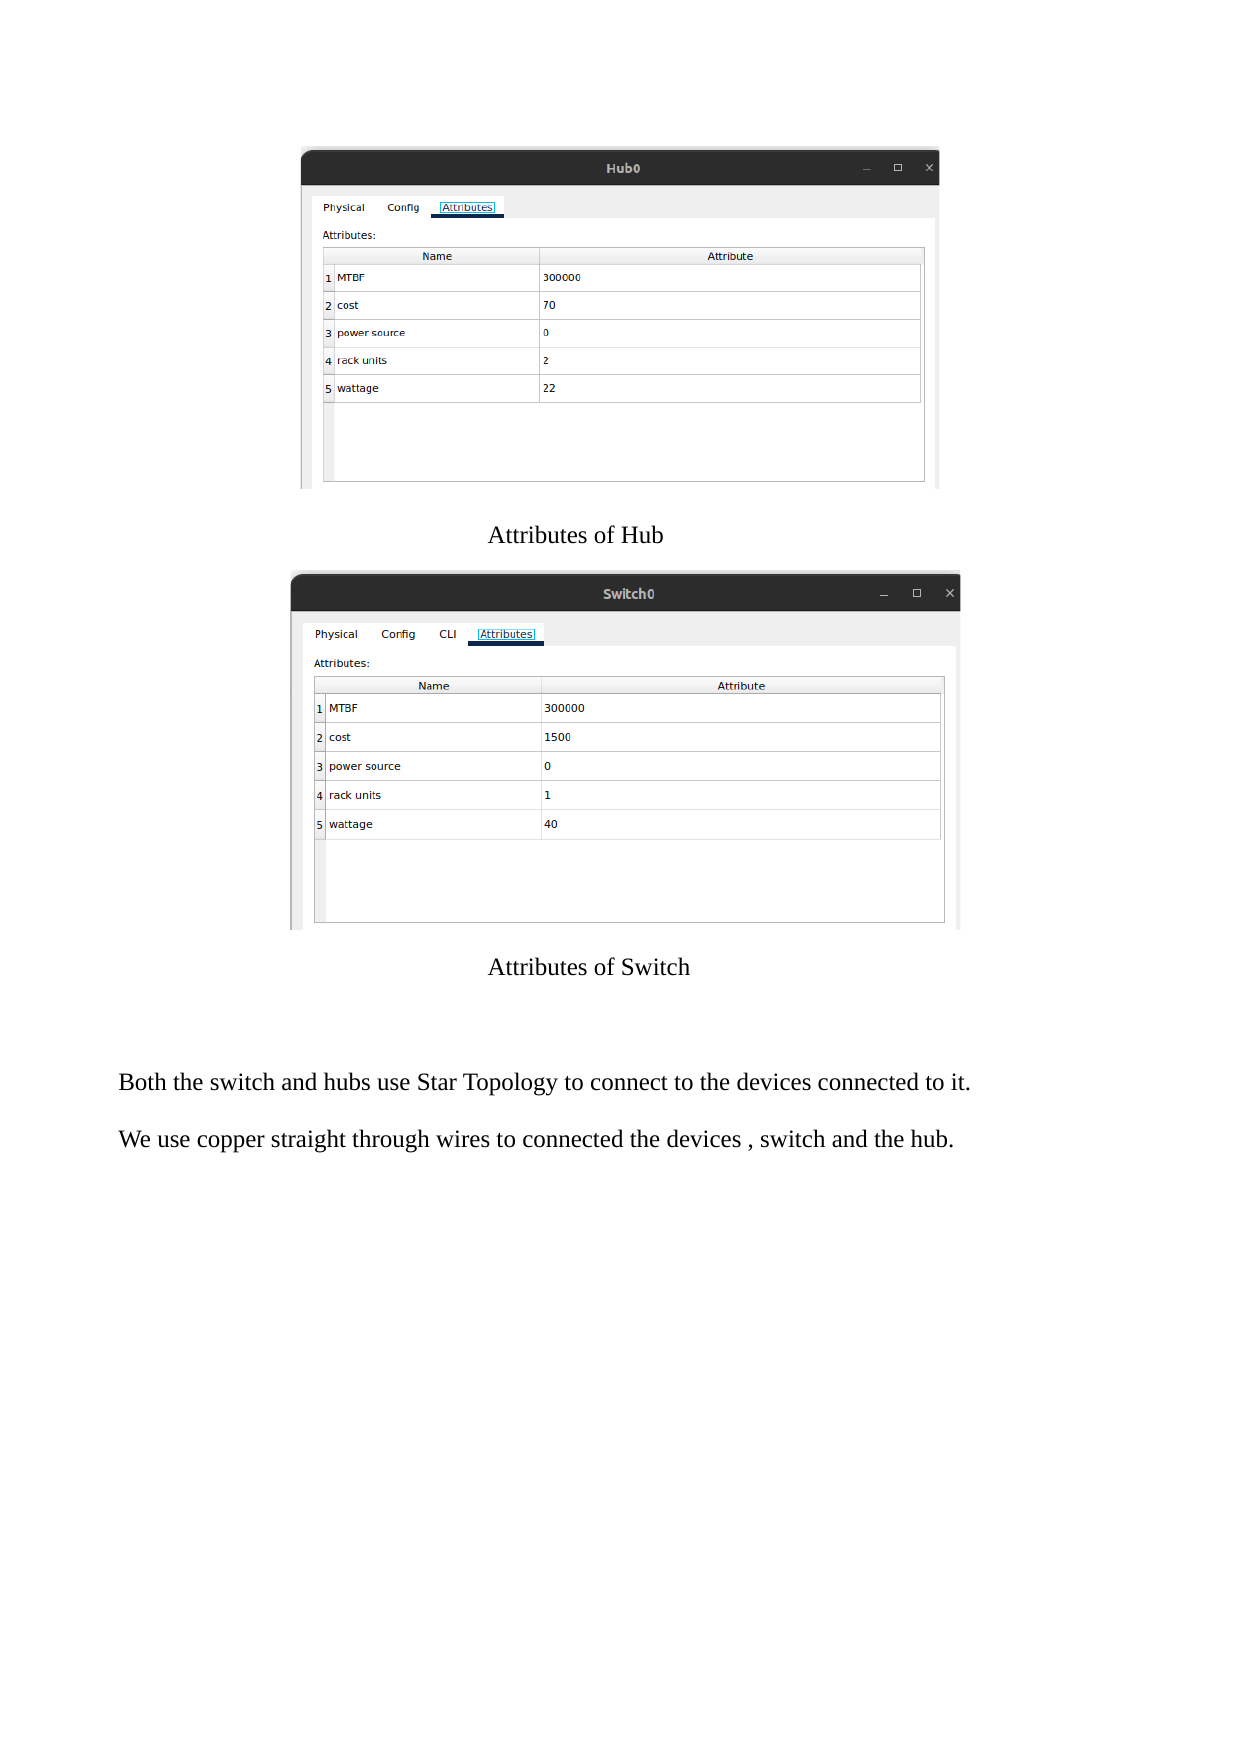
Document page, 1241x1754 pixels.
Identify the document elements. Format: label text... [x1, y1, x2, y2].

text Attributes of Hub Attributes of Switch Both the switch and hubs use Star Topology to connect to the devices connected to it. We use copper straight through wires to connected the devices , switch and the hub. [118, 147, 1122, 1153]
picture [290, 570, 961, 930]
picture [300, 146, 940, 489]
